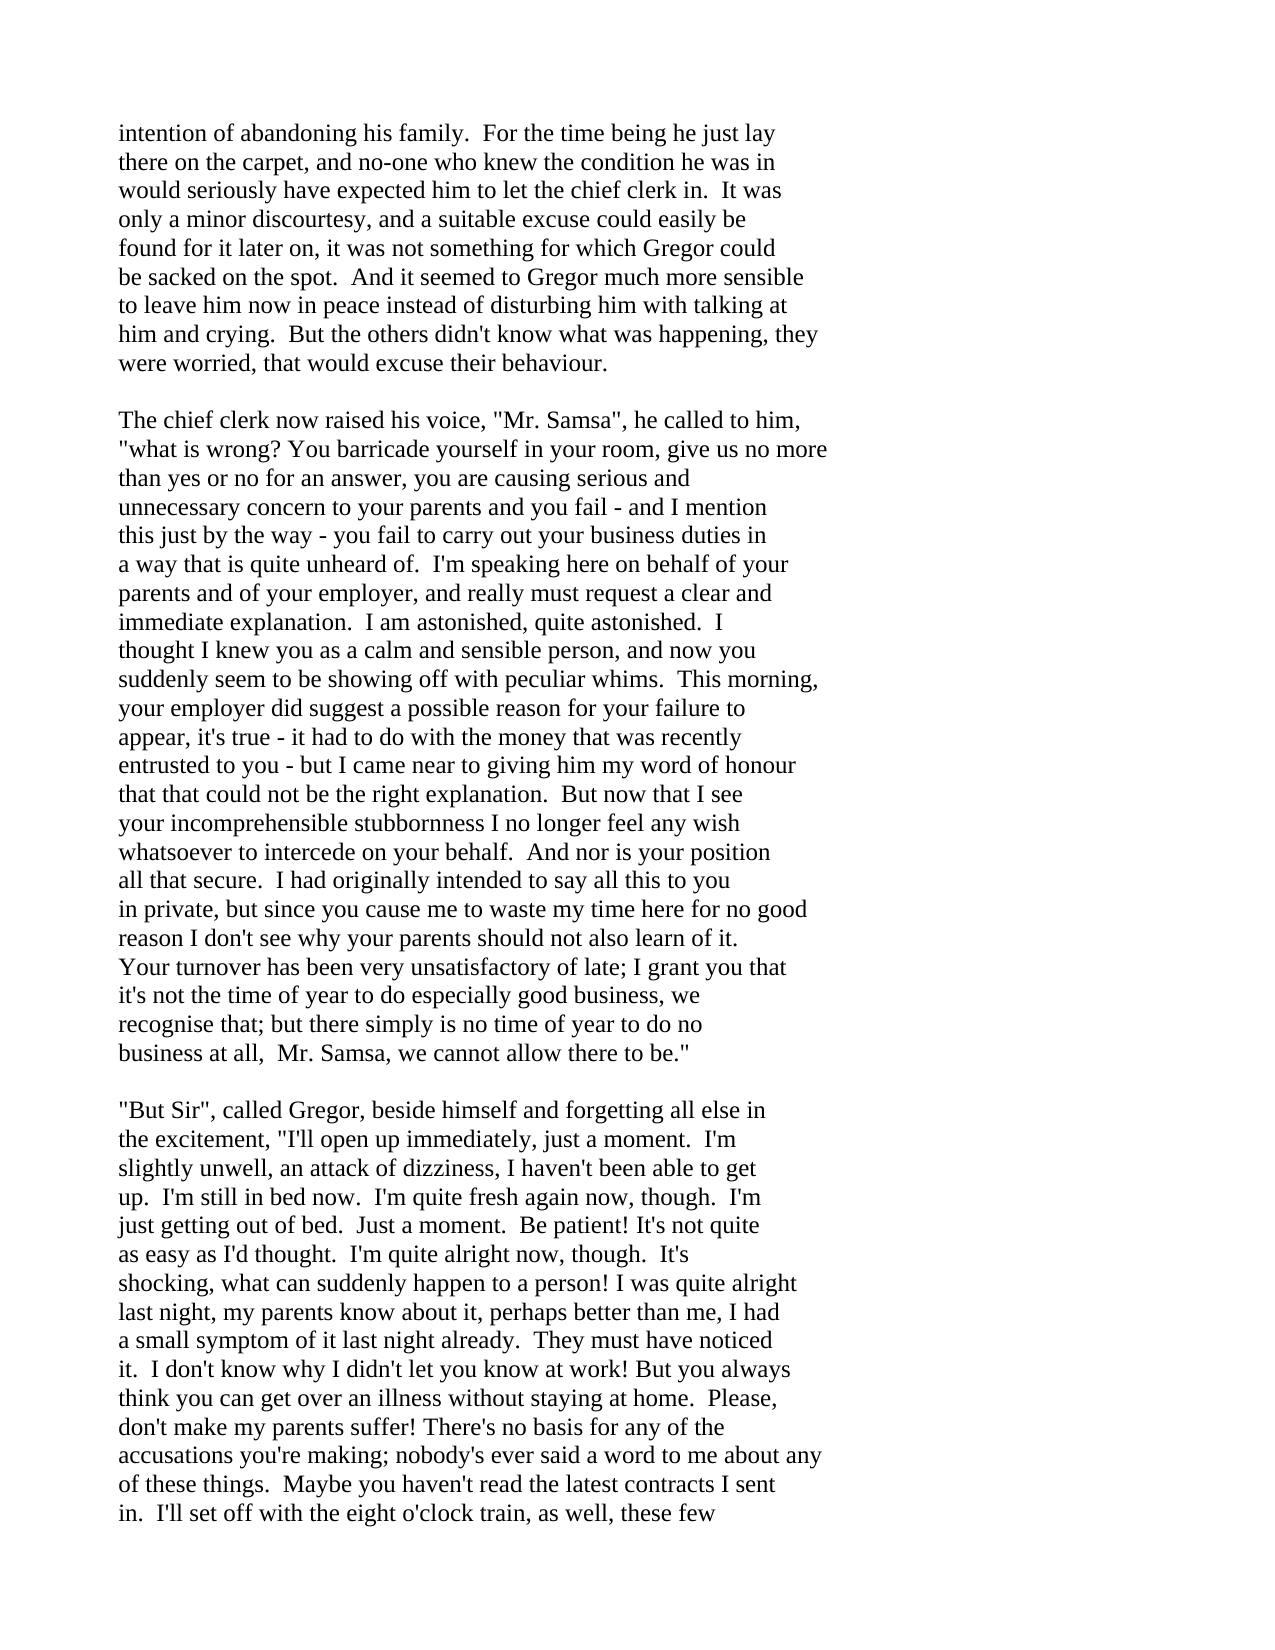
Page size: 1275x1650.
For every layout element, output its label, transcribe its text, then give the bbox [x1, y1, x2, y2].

text be sacked on the spot. And it seemed to Gregor much more sensible [118, 262, 1157, 291]
text just getting out of bed. Just a moment. Be patient! It's not quite [118, 1211, 1157, 1239]
text "But Sir", called Gregor, beside himself and forgetting all else in [118, 1096, 1157, 1124]
text The chief clerk now raised his voice, "Mr. Samsa", he called to him, [118, 406, 1157, 434]
text a small symptom of it last night already. They must have noticed [118, 1326, 1157, 1354]
text the excitement, "I'll open up immediately, just a moment. I'm [118, 1124, 1157, 1153]
text accusations you're making; nobody's ever said a word to me about any [118, 1441, 1157, 1469]
text found for it later on, it was not something for which Gregor could [118, 233, 1157, 262]
text him and crying. But the others didn't know what was happening, they [118, 319, 1157, 348]
text don't make my parents suffer! There's no basis for any of the [118, 1412, 1157, 1441]
text whatsoever to intercede on your behalf. And nor is your position [118, 837, 1157, 866]
text a way that is quite unheard of. I'm speaking here on behalf of your [118, 549, 1157, 578]
text entrusted to you - but I came near to giving him my word of honour [118, 751, 1157, 779]
text recognise that; but there simply is no time of year to do no [118, 1009, 1157, 1038]
text your employer did suggest a possible reason for your failure to [118, 693, 1157, 722]
text appear, it's true - it had to do with the money that was recently [118, 722, 1157, 751]
text to leave him now in peace instead of disturbing him with talking at [118, 291, 1157, 319]
text in. I'll set off with the eight o'clock train, as well, these few [118, 1498, 1157, 1527]
text it. I don't know why I didn't let you know at work! But you always [118, 1354, 1157, 1383]
text it's not the time of year to do especially good business, we [118, 981, 1157, 1009]
text this just by the way - you fail to carry out your business duties in [118, 521, 1157, 549]
text only a minor discourtesy, and a suitable excuse could easily be [118, 204, 1157, 233]
text would seriously have expected him to let the chief clerk in. It was [118, 176, 1157, 204]
text think you can get over an illness without staying at home. Please, [118, 1383, 1157, 1412]
text business at all, Mr. Samsa, we cannot allow there to be." [118, 1038, 1157, 1067]
text reason I don't see why your parents should not also learn of it. [118, 923, 1157, 952]
text suddenly seem to be showing off with peculiar whims. This morning, [118, 664, 1157, 693]
text shocking, what can suddenly happen to a person! I was quite alright [118, 1268, 1157, 1297]
text as easy as I'd thought. I'm quite alright now, though. It's [118, 1239, 1157, 1268]
text immediate explanation. I am astonished, quite astonished. I [118, 607, 1157, 636]
text your incomprehensible stubbornness I no longer feel any wish [118, 808, 1157, 837]
text "what is wrong? You barricade yourself in your room, give us no more [118, 434, 1157, 463]
text in private, but since you cause me to waste my time here for no good [118, 894, 1157, 923]
text than yes or no for an answer, you are causing serious and [118, 463, 1157, 492]
text unnecessary concern to your parents and you fail - and I mention [118, 492, 1157, 521]
text last night, my parents know about it, perhaps better than me, I had [118, 1297, 1157, 1326]
text were worried, that would excuse their behaviour. [118, 348, 1157, 377]
text slightly unwell, an attack of dizziness, I haven't been able to get [118, 1153, 1157, 1182]
text parents and of your employer, and really must request a clear and [118, 578, 1157, 607]
text up. I'm still in bed now. I'm quite fresh again now, though. I'm [118, 1182, 1157, 1211]
text Your turnover has been very unsatisfactory of late; I grant you that [118, 952, 1157, 981]
text there on the carpet, and no-one who knew the condition he was in [118, 147, 1157, 176]
text all that secure. I had originally intended to say all this to you [118, 866, 1157, 894]
text intention of abandoning his family. For the time being he just lay [118, 118, 1157, 147]
text thought I knew you as a calm and sensible person, and now you [118, 636, 1157, 664]
text of these things. Maybe you haven't read the latest contracts I sent [118, 1469, 1157, 1498]
text that that could not be the right explanation. But now that I see [118, 779, 1157, 808]
